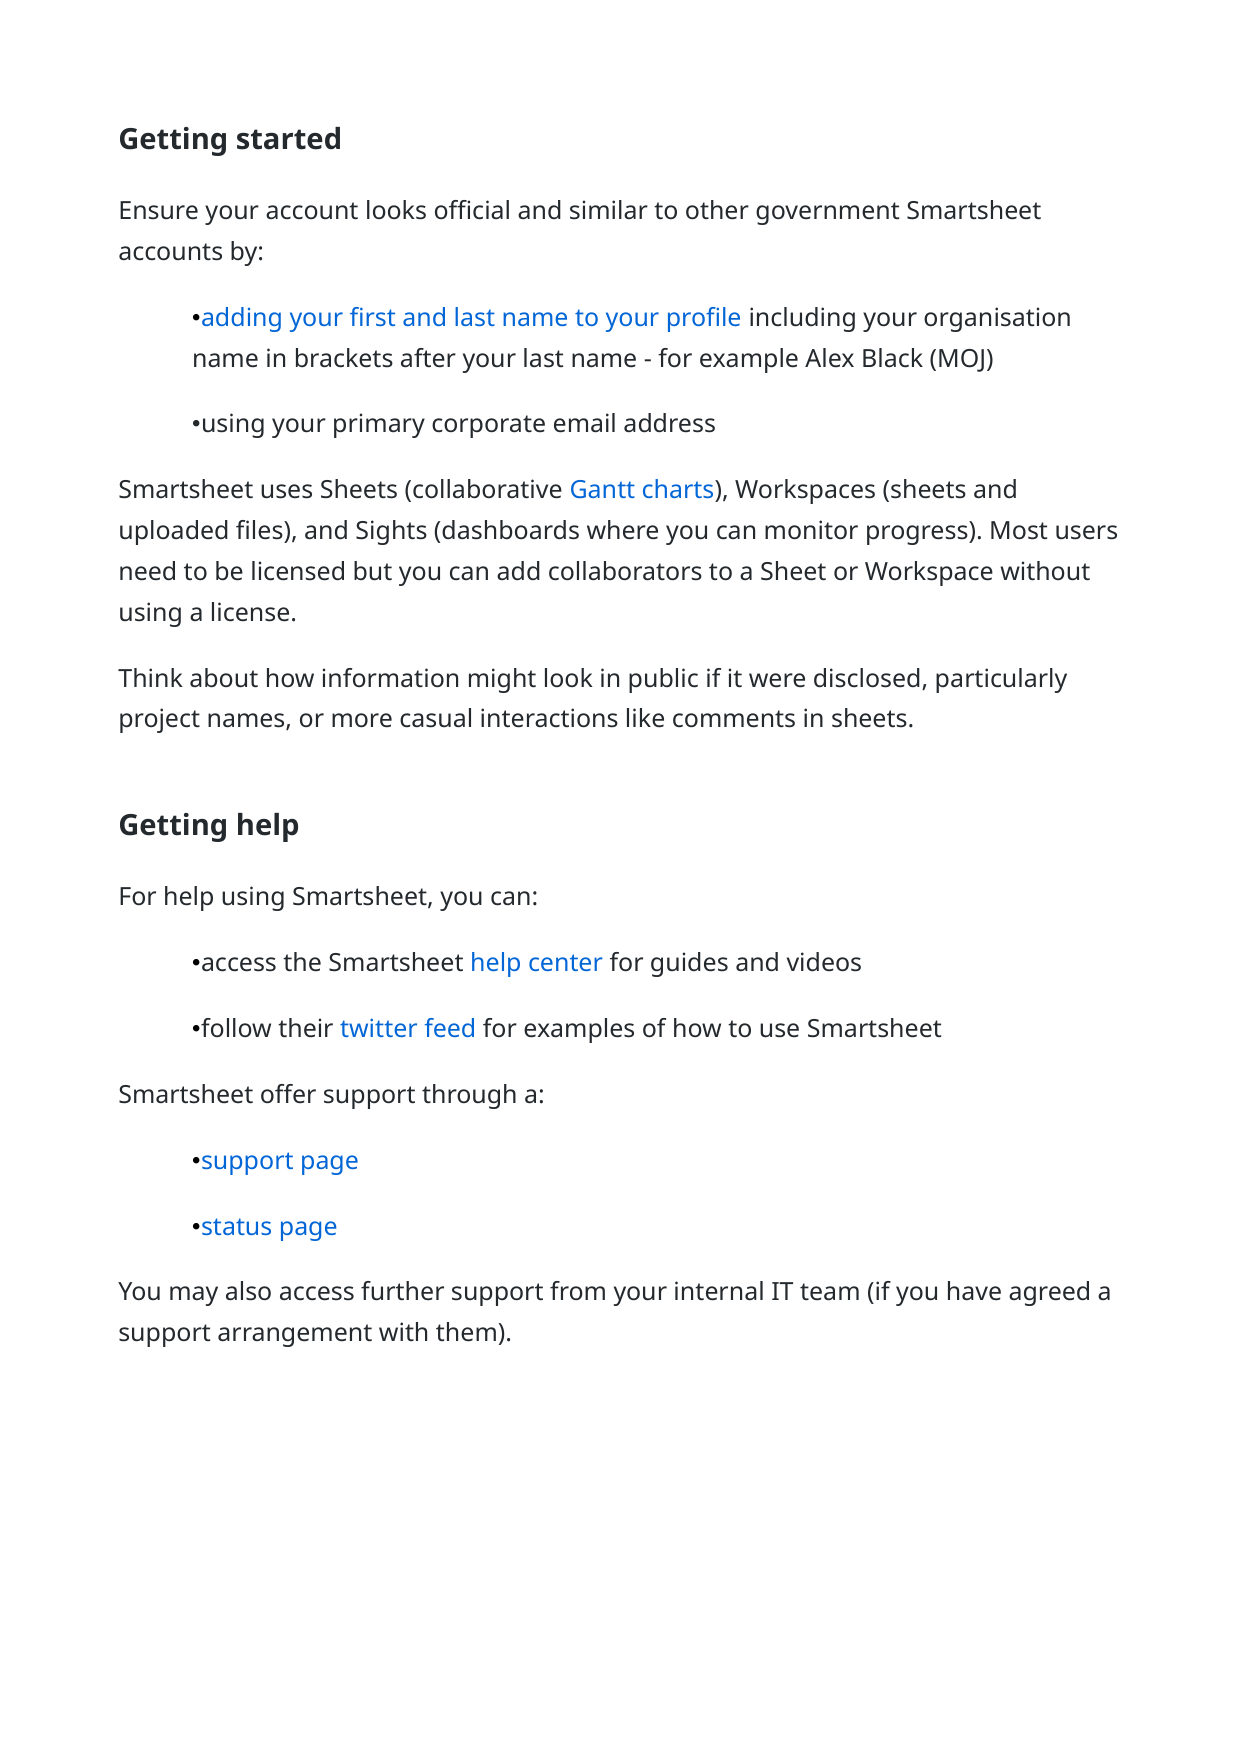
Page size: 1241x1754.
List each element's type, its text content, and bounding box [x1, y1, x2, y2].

list adding your first and last name to your profile including your organisation name in brackets after your last name - for example Alex Black (MOJ) [118, 299, 1122, 374]
list support page [118, 1142, 1122, 1176]
subtitle Getting started [118, 118, 1122, 158]
list status page [118, 1208, 1122, 1242]
text Ensure your account looks official and similar to other government Smartsheet accounts by: [118, 193, 1122, 268]
text For help using Smartsheet, you can: [118, 879, 1122, 913]
text Smartsheet offer support through a: [118, 1076, 1122, 1111]
list using your primary corporate email address [118, 406, 1122, 440]
text Smartsheet uses Sheets (collaborative Gantt charts), Workspaces (sheets and uploaded files), and Sights (dashboards where you can monitor progress). Most users need to be licensed but you can add collaborators to a Sheet or Workspace without using a license. [118, 472, 1122, 628]
text Think about how information might look in public if it were disclosed, particularly project names, or more casual interactions like comments in sheets. [118, 660, 1122, 735]
list follow their twitter feed for examples of how to use Smartsheet [118, 1011, 1122, 1045]
text You may also access further support from your internal IT team (if you have agreed a support arrangement with them). [118, 1274, 1122, 1349]
list access the Smartsheet help center for guides and videos [118, 945, 1122, 979]
subtitle Getting help [118, 804, 1122, 844]
